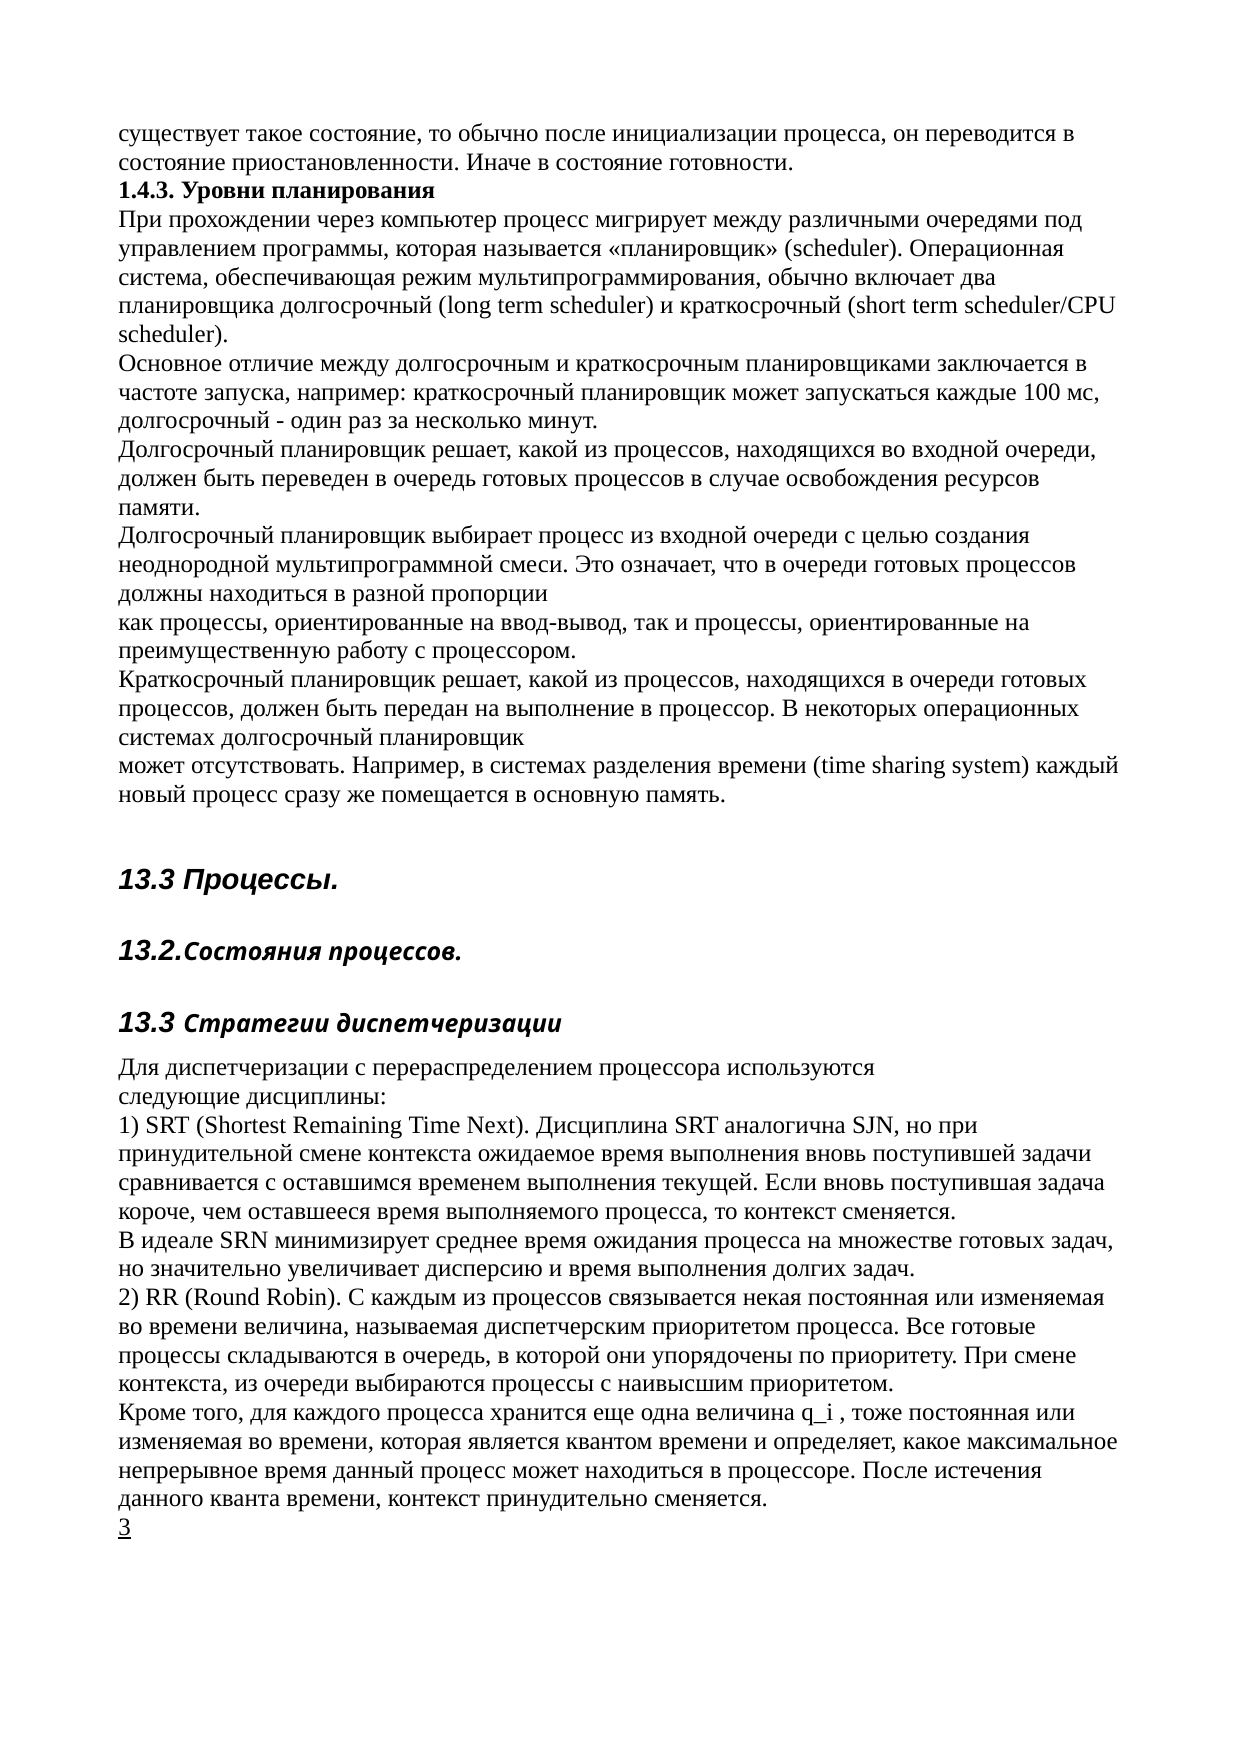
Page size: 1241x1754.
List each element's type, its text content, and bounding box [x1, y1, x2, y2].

subtitle 13.3 Стратегии диспетчеризации [118, 1005, 1122, 1040]
text 1) SRT (Shortest Remaining Time Next). Дисциплина SRT аналогична SJN, но при принудительной смене контекста ожидаемое время выполнения вновь поступившей задачи сравнивается с оставшимся временем выполнения текущей. Если вновь поступившая задача короче, чем оставшееся время выполняемого процесса, то контекст сменяется. [118, 1110, 1122, 1225]
text Основное отличие между долгосрочным и краткосрочным планировщиками заключается в частоте запуска, например: краткосрочный планировщик может запускаться каждые 100 мс, долгосрочный - один раз за несколько минут. [118, 348, 1122, 434]
text В идеале SRN минимизирует среднее время ожидания процесса на множестве готовых задач, но значительно увеличивает дисперсию и время выполнения долгих задач. [118, 1225, 1122, 1282]
text 3 [118, 1512, 1122, 1541]
text как процессы, ориентированные на ввод-вывод, так и процессы, ориентированные на преимущественную работу с процессором. [118, 607, 1122, 664]
text может отсутствовать. Например, в системах разделения времени (time sharing system) каждый новый процесс сразу же помещается в основную память. [118, 751, 1122, 808]
subtitle 13.3 Процессы. [118, 862, 1122, 895]
text Для диспетчеризации с перераспределением процессора используются [118, 1052, 1122, 1081]
text При прохождении через компьютер процесс мигрирует между различными очередями под управлением программы, которая называется «планировщик» (scheduler). Операционная система, обеспечивающая режим мультипрограммирования, обычно включает два планировщика долгосрочный (long term scheduler) и краткосрочный (short term scheduler/CPU scheduler). [118, 204, 1122, 348]
text следующие дисциплины: [118, 1081, 1122, 1110]
text Долгосрочный планировщик выбирает процесс из входной очереди с целью создания неоднородной мультипрограммной смеси. Это означает, что в очереди готовых процессов должны находиться в разной пропорции [118, 521, 1122, 607]
text Краткосрочный планировщик решает, какой из процессов, находящихся в очереди готовых процессов, должен быть передан на выполнение в процессор. В некоторых операционных системах долгосрочный планировщик [118, 664, 1122, 751]
text 1.4.3. Уровни планирования [118, 176, 1122, 204]
text 2) RR (Round Robin). С каждым из процессов связывается некая постоянная или изменяемая во времени величина, называемая диспетчерским приоритетом процесса. Все готовые процессы складываются в очередь, в которой они упорядочены по приоритету. При смене контекста, из очереди выбираются процессы с наивысшим приоритетом. [118, 1282, 1122, 1397]
subtitle 13.2.Состояния процессов. [118, 933, 1122, 968]
text существует такое состояние, то обычно после инициализации процесса, он переводится в состояние приостановленности. Иначе в состояние готовности. [118, 118, 1122, 176]
text Кроме того, для каждого процесса хранится еще одна величина q_i , тоже постоянная или изменяемая во времени, которая является квантом времени и определяет, какое максимальное непрерывное время данный процесс может находиться в процессоре. После истечения данного кванта времени, контекст принудительно сменяется. [118, 1397, 1122, 1512]
text Долгосрочный планировщик решает, какой из процессов, находящихся во входной очереди, должен быть переведен в очередь готовых процессов в случае освобождения ресурсов памяти. [118, 434, 1122, 521]
